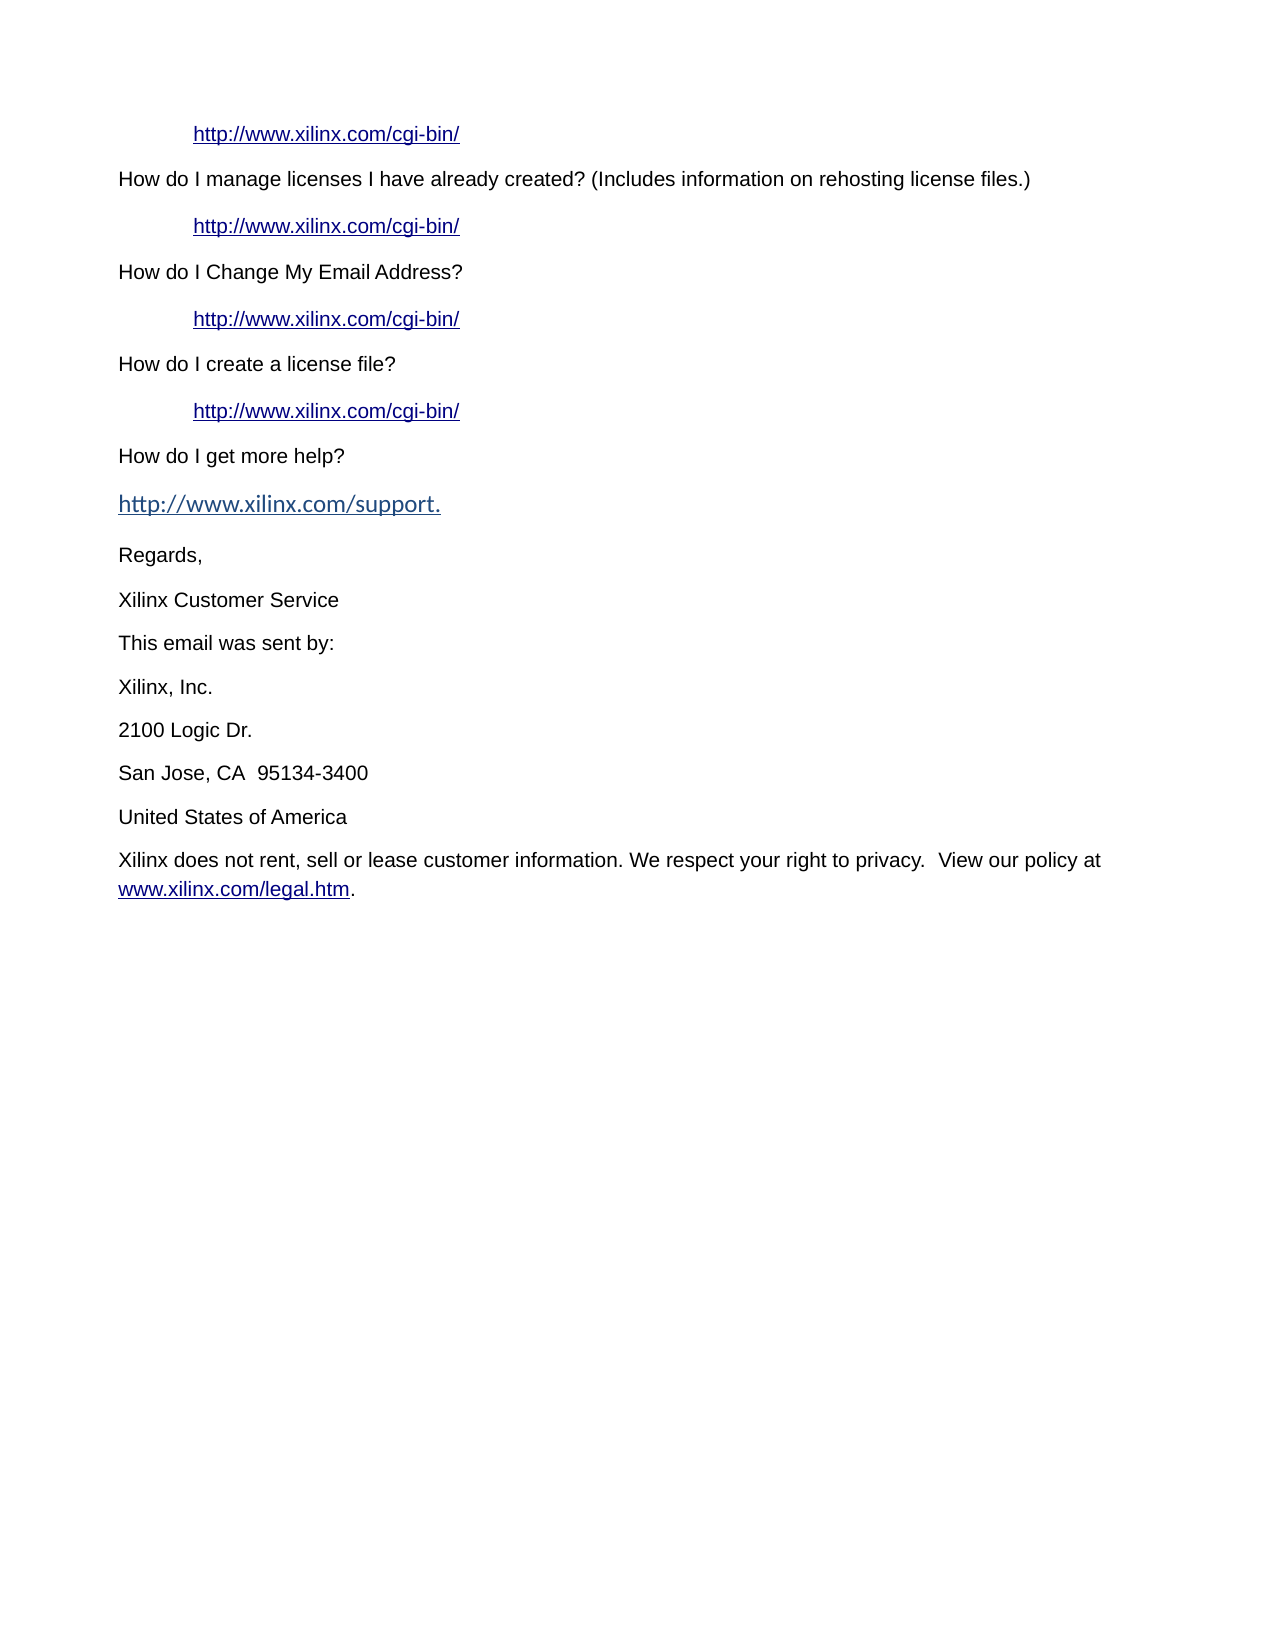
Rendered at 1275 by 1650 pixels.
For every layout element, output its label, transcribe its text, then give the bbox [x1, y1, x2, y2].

text http://www.xilinx.com/support. [118, 488, 1157, 518]
text 2100 Logic Dr. [118, 718, 1157, 742]
text United States of America [118, 804, 1157, 828]
text How do I get more help? [118, 444, 1157, 468]
text Xilinx Customer Service [118, 588, 1157, 612]
text This email was sent by: [118, 631, 1157, 655]
text How do I manage licenses I have already created? (Includes information on rehosting license files.) [118, 167, 1157, 191]
text How do I Change My Email Address? [118, 259, 1157, 283]
text How do I create a license file? [118, 352, 1157, 376]
text http://www.xilinx.com/cgi-bin/ [118, 211, 1157, 239]
text Xilinx, Inc. [118, 674, 1157, 698]
text http://www.xilinx.com/cgi-bin/ [118, 303, 1157, 332]
text http://www.xilinx.com/cgi-bin/ [118, 118, 1157, 147]
text Xilinx does not rent, sell or lease customer information. We respect your right to privacy. View our policy at www.xilinx.com/legal.htm. [118, 848, 1157, 901]
text http://www.xilinx.com/cgi-bin/ [118, 395, 1157, 424]
text Regards, [118, 539, 1157, 568]
text San Jose, CA 95134-3400 [118, 761, 1157, 785]
